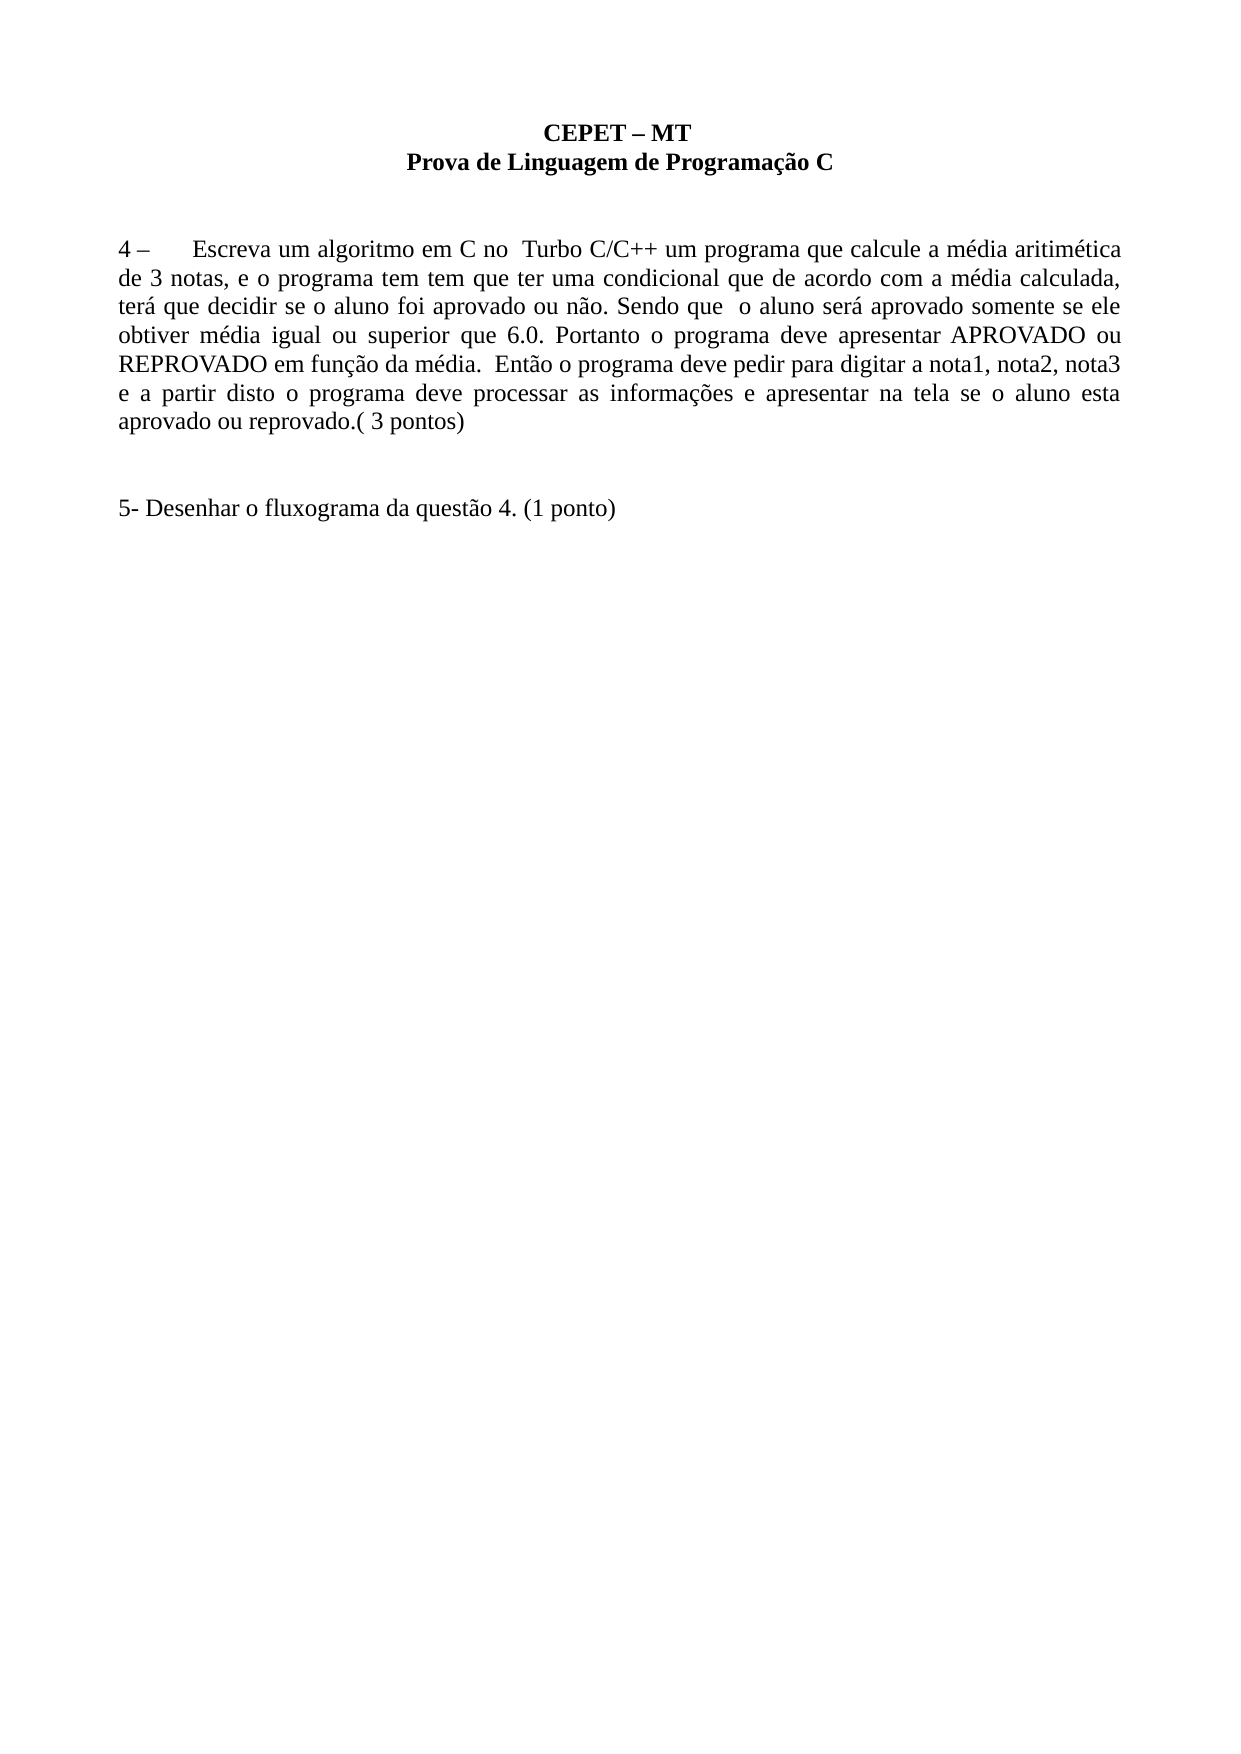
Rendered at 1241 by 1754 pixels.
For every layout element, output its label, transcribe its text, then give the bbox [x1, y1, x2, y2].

text 4 – Escreva um algoritmo em C no Turbo C/C++ um programa que calcule a média aritimética de 3 notas, e o programa tem tem que ter uma condicional que de acordo com a média calculada, terá que decidir se o aluno foi aprovado ou não. Sendo que o aluno será aprovado somente se ele obtiver média igual ou superior que 6.0. Portanto o programa deve apresentar APROVADO ou REPROVADO em função da média. Então o programa deve pedir para digitar a nota1, nota2, nota3 e a partir disto o programa deve processar as informações e apresentar na tela se o aluno esta aprovado ou reprovado.( 3 pontos) [118, 234, 1122, 435]
text 5- Desenhar o fluxograma da questão 4. (1 ponto) [118, 493, 1122, 521]
